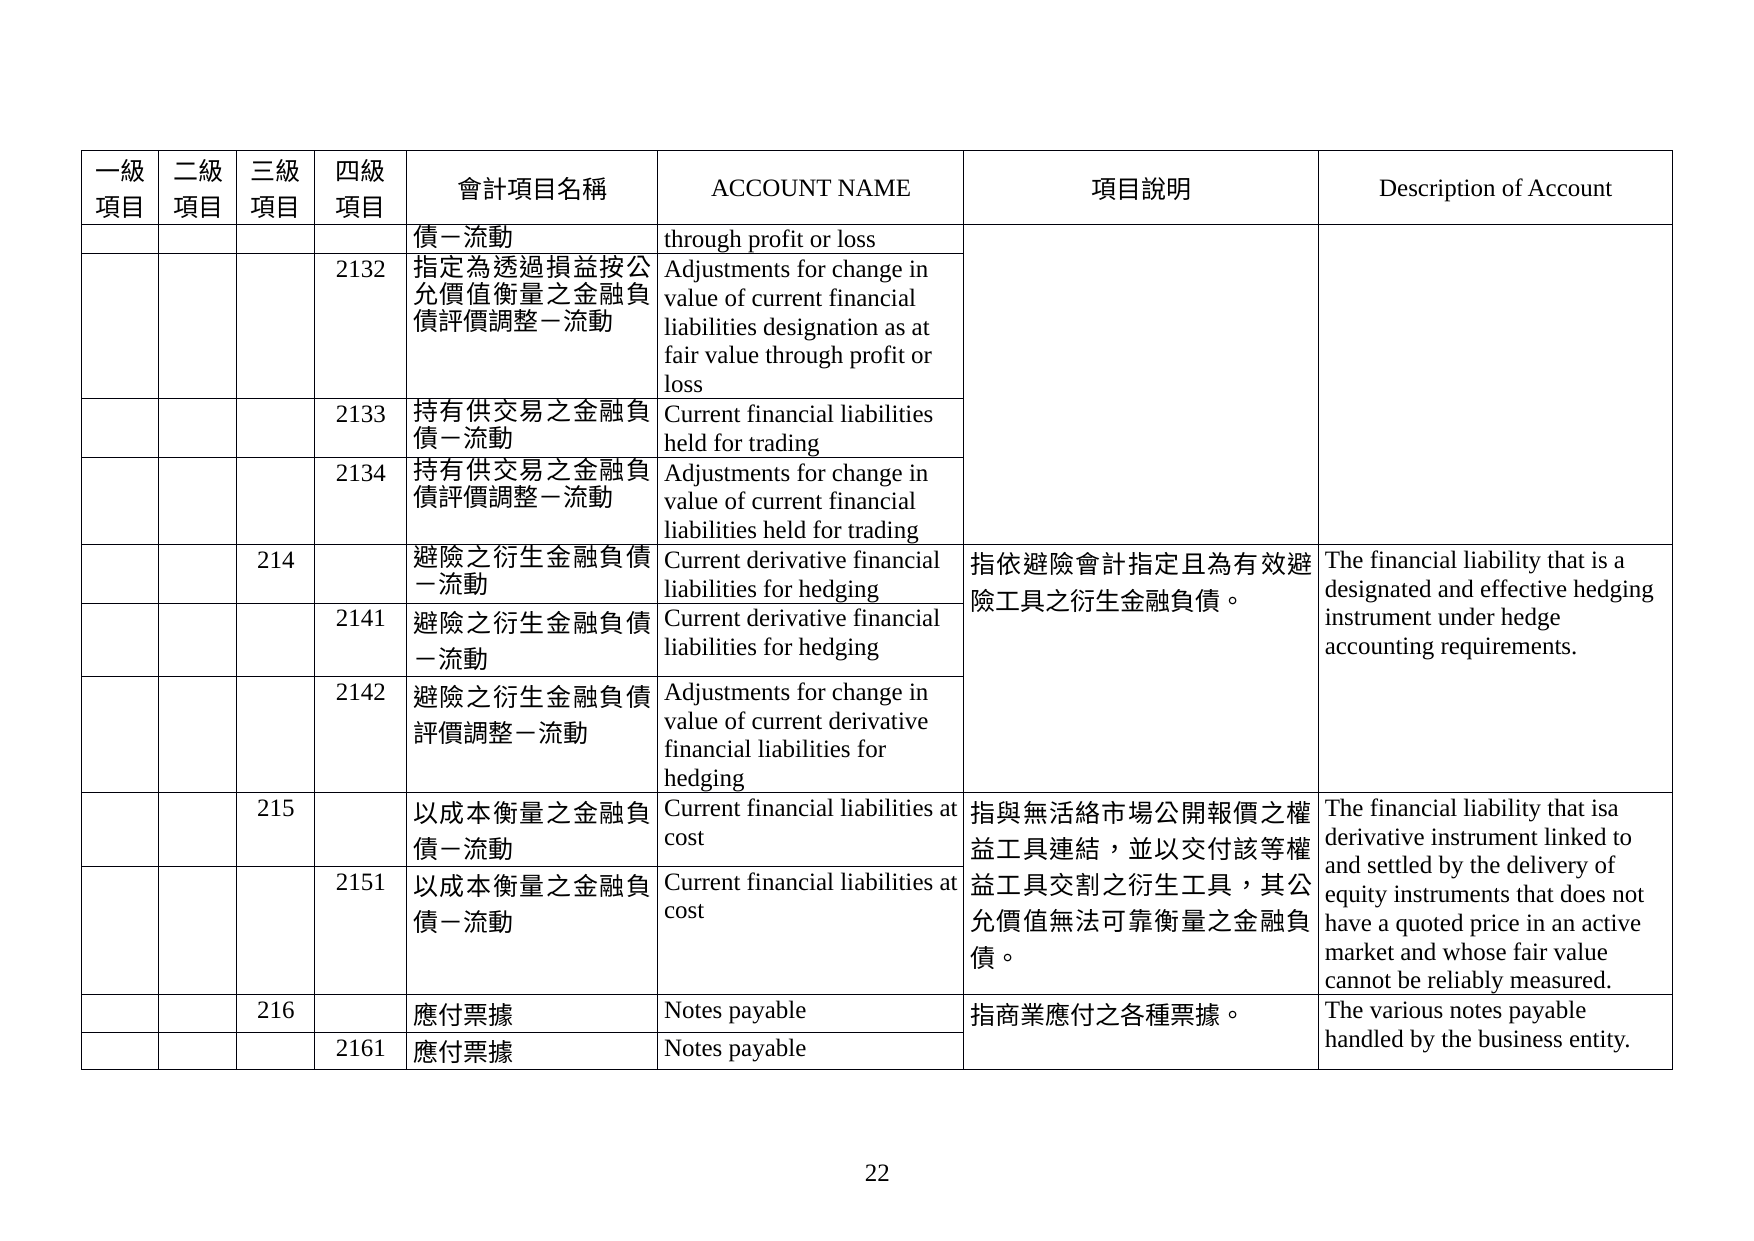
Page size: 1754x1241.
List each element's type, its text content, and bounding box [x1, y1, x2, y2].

table_cell 債－流動 [407, 225, 657, 253]
table_cell [237, 867, 314, 994]
table_cell [237, 254, 314, 398]
table_cell [237, 604, 314, 676]
table_cell 應付票據 [407, 1033, 657, 1069]
table_cell The various notes payable handled by the business entity. [1319, 995, 1672, 1069]
table_cell [82, 867, 158, 994]
table_cell [82, 225, 158, 253]
table_cell 避險之衍生金融負債評價調整－流動 [407, 677, 657, 792]
table_cell [82, 995, 158, 1032]
table_cell 避險之衍生金融負債－流動 [407, 545, 657, 602]
table_cell 2141 [315, 604, 406, 676]
table_cell 2132 [315, 254, 406, 398]
table_cell [159, 995, 236, 1032]
table_cell 指依避險會計指定且為有效避險工具之衍生金融負債。 [964, 545, 1318, 792]
table_cell through profit or loss [658, 225, 963, 253]
table_cell [1319, 225, 1672, 544]
table_header 項目說明 [964, 151, 1318, 223]
table_cell [82, 793, 158, 866]
table_cell [82, 1033, 158, 1069]
table_cell Current derivative financial liabilities for hedging [658, 545, 963, 602]
table_cell Notes payable [658, 1033, 963, 1069]
table_cell [964, 225, 1318, 544]
table_cell [237, 1033, 314, 1069]
table_cell [82, 458, 158, 544]
table_cell [237, 677, 314, 792]
table_cell 216 [237, 995, 314, 1032]
table_cell 2142 [315, 677, 406, 792]
table_cell [159, 1033, 236, 1069]
table_cell [237, 458, 314, 544]
table_cell [159, 677, 236, 792]
table_header Description of Account [1319, 151, 1672, 223]
table_cell 以成本衡量之金融負債－流動 [407, 867, 657, 994]
table_cell 持有供交易之金融負債－流動 [407, 399, 657, 457]
table_cell [315, 995, 406, 1032]
table_cell [315, 225, 406, 253]
table_cell [82, 254, 158, 398]
table_cell Current financial liabilities held for trading [658, 399, 963, 457]
table_cell [159, 225, 236, 253]
table_header 二級項目 [159, 151, 236, 223]
table_cell Adjustments for change in value of current financial liabilities designation as at fair value through profit or loss [658, 254, 963, 398]
table_header 四級 項目 [315, 151, 406, 223]
table_cell Adjustments for change in value of current derivative financial liabilities for hedging [658, 677, 963, 792]
table_cell 避險之衍生金融負債－流動 [407, 604, 657, 676]
table_cell 2161 [315, 1033, 406, 1069]
table_header 三級項目 [237, 151, 314, 223]
table_cell [82, 604, 158, 676]
table_cell [159, 399, 236, 457]
table_cell 指定為透過損益按公允價值衡量之金融負債評價調整－流動 [407, 254, 657, 398]
table_cell The financial liability that isa derivative instrument linked to and settled by the delivery of equity instruments that does not have a quoted price in an active market and whose fair value cannot be reliably measured. [1319, 793, 1672, 994]
table_cell Current financial liabilities at cost [658, 867, 963, 994]
table_cell 2134 [315, 458, 406, 544]
table_cell [159, 867, 236, 994]
table_cell 2151 [315, 867, 406, 994]
table_cell The financial liability that is a designated and effective hedging instrument under hedge accounting requirements. [1319, 545, 1672, 792]
table_cell [159, 254, 236, 398]
table_cell 應付票據 [407, 995, 657, 1032]
table_cell [315, 545, 406, 602]
table_cell 指與無活絡市場公開報價之權益工具連結，並以交付該等權益工具交割之衍生工具，其公允價值無法可靠衡量之金融負債。 [964, 793, 1318, 994]
table_cell [159, 545, 236, 602]
table_cell [82, 677, 158, 792]
table_cell [237, 225, 314, 253]
table_cell 2133 [315, 399, 406, 457]
table_cell Current derivative financial liabilities for hedging [658, 604, 963, 676]
table_cell 持有供交易之金融負債評價調整－流動 [407, 458, 657, 544]
table_cell [159, 793, 236, 866]
table_cell [159, 604, 236, 676]
table_cell 以成本衡量之金融負債－流動 [407, 793, 657, 866]
table_cell Adjustments for change in value of current financial liabilities held for trading [658, 458, 963, 544]
table_cell 214 [237, 545, 314, 602]
table_cell [315, 793, 406, 866]
table_cell 指商業應付之各種票據。 [964, 995, 1318, 1069]
table_header 一級項目 [82, 151, 158, 223]
table_cell [237, 399, 314, 457]
table_header ACCOUNT NAME [658, 151, 963, 223]
table_header 會計項目名稱 [407, 151, 657, 223]
table_cell Current financial liabilities at cost [658, 793, 963, 866]
table_cell 215 [237, 793, 314, 866]
table_cell [159, 458, 236, 544]
table_cell Notes payable [658, 995, 963, 1032]
table_cell [82, 399, 158, 457]
table_cell [82, 545, 158, 602]
